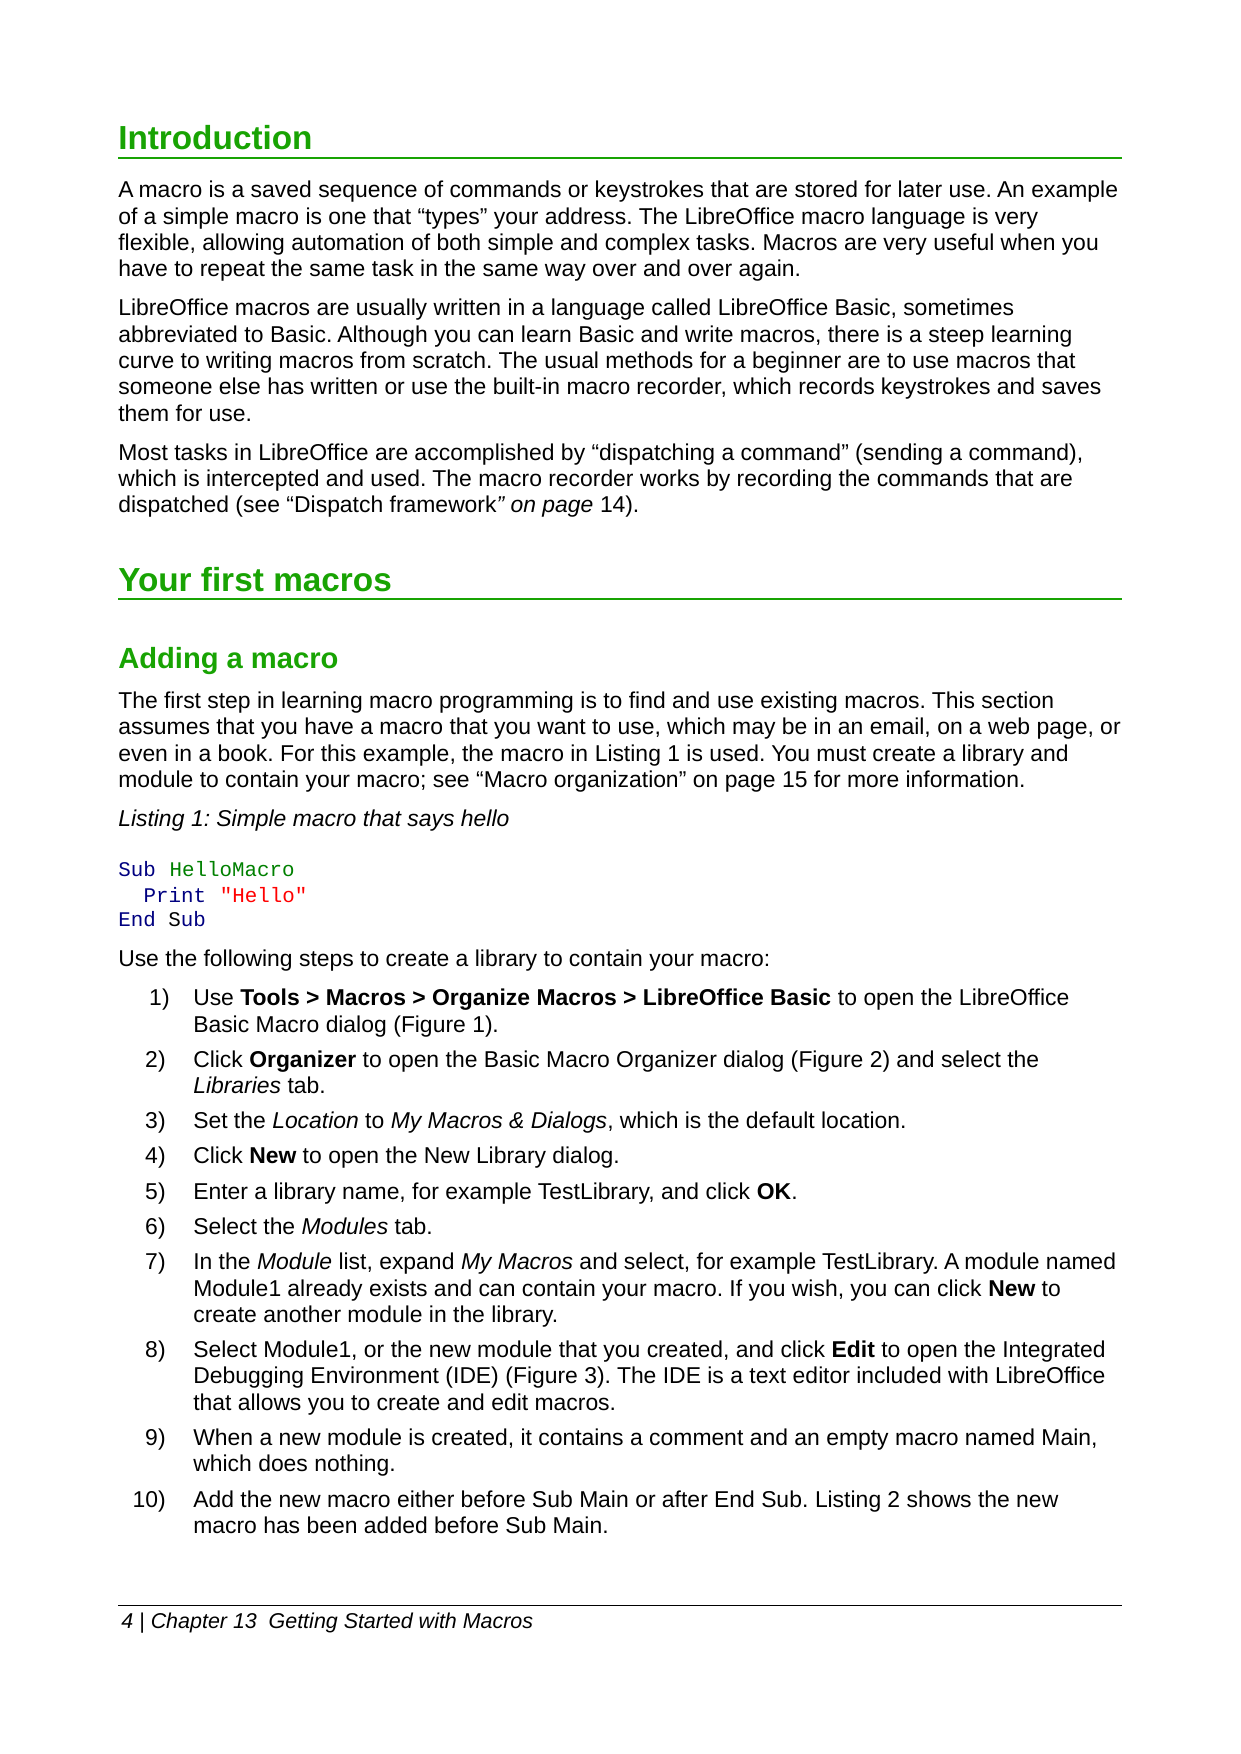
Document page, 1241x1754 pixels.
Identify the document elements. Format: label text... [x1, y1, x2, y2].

list Select the Modules tab. [165, 1213, 1122, 1239]
subtitle Introduction [118, 118, 1122, 157]
list Enter a library name, for example TestLibrary, and click OK. [165, 1178, 1122, 1204]
text Listing 1: Simple macro that says hello [118, 805, 1122, 831]
list Click New to open the New Library dialog. [165, 1142, 1122, 1169]
list Set the Location to My Macros & Dialogs, which is the default location. [165, 1107, 1122, 1134]
subtitle Adding a macro [118, 641, 1122, 675]
list When a new module is created, it contains a comment and an empty macro named Main, which does nothing. [165, 1424, 1122, 1477]
text Sub HelloMacro [118, 857, 1122, 883]
list Use Tools > Macros > Organize Macros > LibreOffice Basic to open the LibreOffice Basic Macro dialog (Figure 1). [169, 984, 1122, 1037]
list Select Module1, or the new module that you created, and click Edit to open the Integrated Debugging Environment (IDE) (Figure 3). The IDE is a text editor included with LibreOffice that allows you to create and edit macros. [165, 1336, 1122, 1415]
text Most tasks in LibreOffice are accomplished by “dispatching a command” (sending a command), which is intercepted and used. The macro recorder works by recording the commands that are dispatched (see “Dispatch framework” on page 14). [118, 438, 1122, 518]
text The first step in learning macro programming is to find and use existing macros. This section assumes that you have a macro that you want to use, which may be in an email, on a web page, or even in a book. For this example, the macro in Listing 1 is used. You must create a library and module to contain your macro; see “Macro organization” on page 15 for more information. [118, 687, 1122, 792]
text LibreOffice macros are usually written in a language called LibreOffice Basic, sometimes abbreviated to Basic. Although you can learn Basic and write macros, there is a steep learning curve to writing macros from scratch. The usual methods for a beginner are to use macros that someone else has written or use the built-in macro recorder, which records keystrokes and saves them for use. [118, 294, 1122, 426]
list Add the new macro either before Sub Main or after End Sub. Listing 2 shows the new macro has been added before Sub Main. [165, 1486, 1122, 1538]
list Click Organizer to open the Basic Macro Organizer dialog (Figure 2) and select the Libraries tab. [165, 1046, 1122, 1098]
subtitle Your first macros [118, 559, 1122, 598]
list Use the following steps to create a library to contain your macro: [118, 945, 1122, 972]
text Print "Hello" [118, 883, 1122, 909]
text End Sub [118, 909, 1122, 933]
list In the Module list, expand My Macros and select, for example TestLibrary. A module named Module1 already exists and can contain your macro. If you wish, you can click New to create another module in the library. [165, 1248, 1122, 1327]
text A macro is a saved sequence of commands or keystrokes that are stored for later use. An example of a simple macro is one that “types” your address. The LibreOffice macro language is very flexible, allowing automation of both simple and complex tasks. Macros are very useful when you have to repeat the same task in the same way over and over again. [118, 176, 1122, 282]
